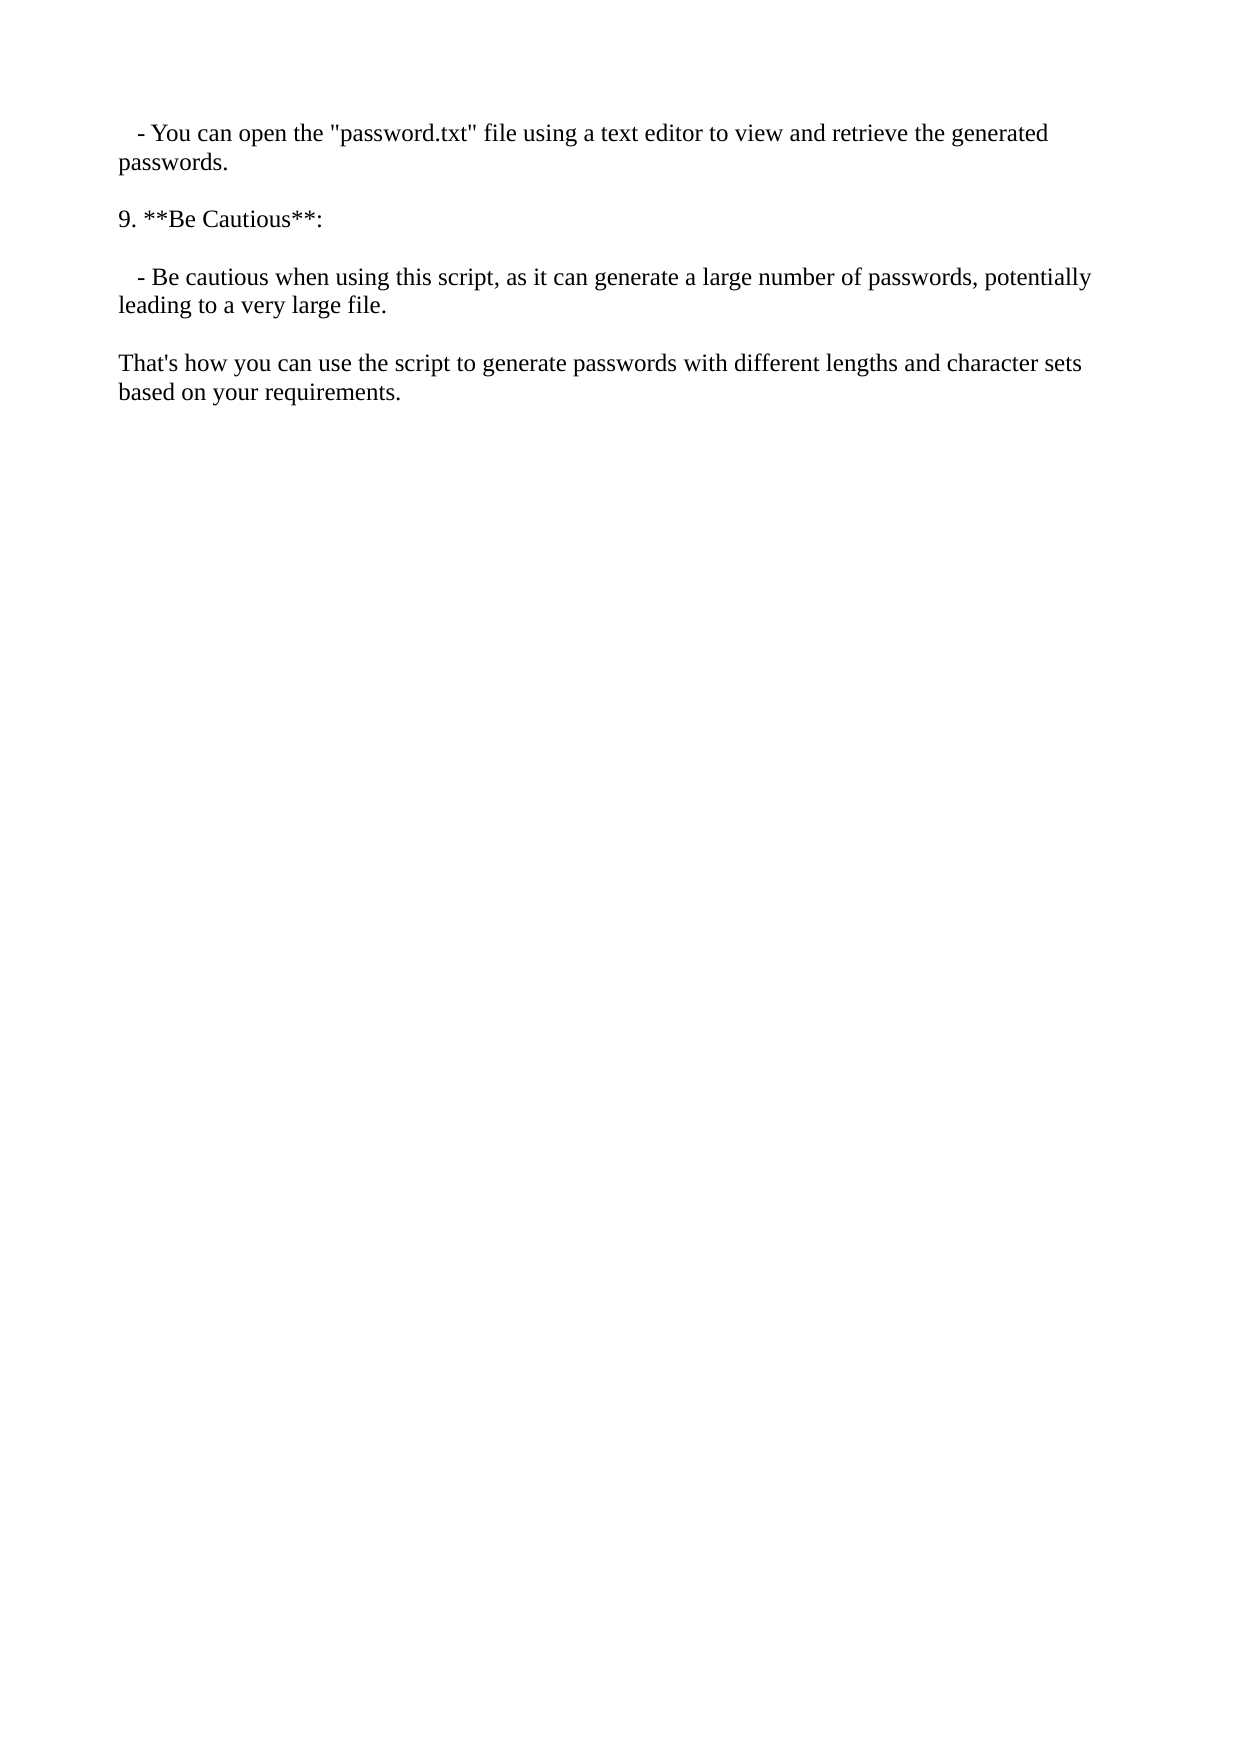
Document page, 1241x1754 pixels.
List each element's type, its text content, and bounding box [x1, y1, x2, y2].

text 9. **Be Cautious**: [118, 204, 1122, 233]
text That's how you can use the script to generate passwords with different lengths and character sets based on your requirements. [118, 348, 1122, 406]
text - Be cautious when using this script, as it can generate a large number of passwords, potentially leading to a very large file. [118, 262, 1122, 319]
text - You can open the "password.txt" file using a text editor to view and retrieve the generated passwords. [118, 118, 1122, 176]
